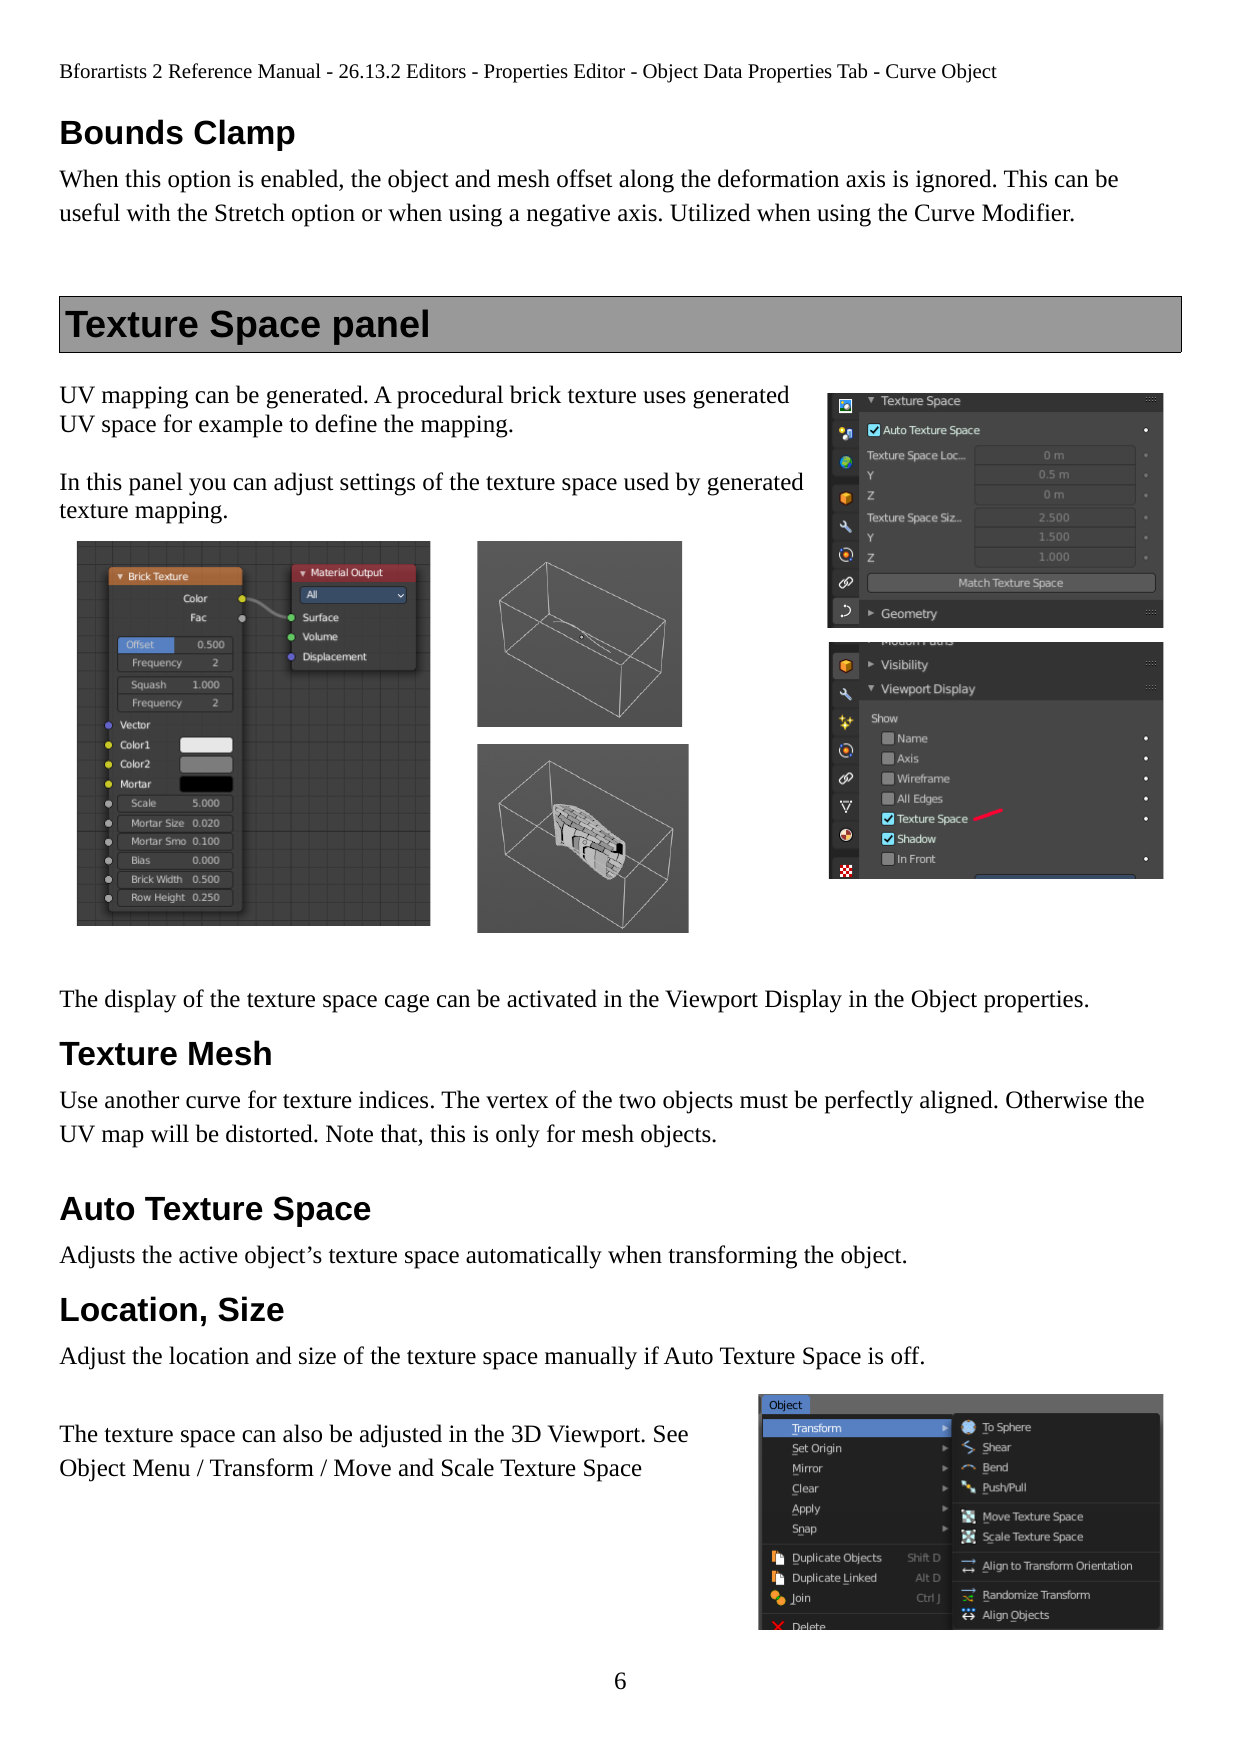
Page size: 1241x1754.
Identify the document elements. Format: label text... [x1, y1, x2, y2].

text The texture space can also be adjusted in the 3D Viewport. See Object Menu / Transform / Move and Scale Texture Space [59, 1419, 758, 1482]
text When this option is enabled, the object and mesh offset along the deformation axis is ignored. This can be useful with the Stretch option or when using a negative axis. Utilized when using the Curve Modifier. [59, 164, 1181, 227]
text In this panel you can adjust settings of the texture space used by generated texture mapping. [59, 467, 827, 524]
subtitle Texture Mesh [59, 1034, 1181, 1072]
subtitle Auto Texture Space [59, 1189, 1181, 1228]
subtitle Bounds Clamp [59, 113, 1181, 151]
text The display of the texture space cage can be activated in the Viewport Display in the Object properties. [59, 984, 1181, 1013]
text Adjusts the active object’s texture space automatically when transforming the object. [59, 1240, 1181, 1269]
picture [827, 393, 1164, 628]
picture [76, 541, 431, 926]
table_header Texture Space panel [60, 297, 1181, 352]
text Adjust the location and size of the texture space manually if Auto Texture Space is off. [59, 1341, 1181, 1370]
picture [758, 1394, 1164, 1630]
text Use another curve for texture indices. The vertex of the two objects must be perfectly aligned. Otherwise the UV map will be distorted. Note that, this is only for mesh objects. [59, 1085, 1181, 1148]
picture [828, 642, 1164, 879]
text UV mapping can be generated. A procedural brick texture uses generated UV space for example to define the mapping. [59, 380, 1181, 438]
subtitle Location, Size [59, 1290, 1181, 1329]
